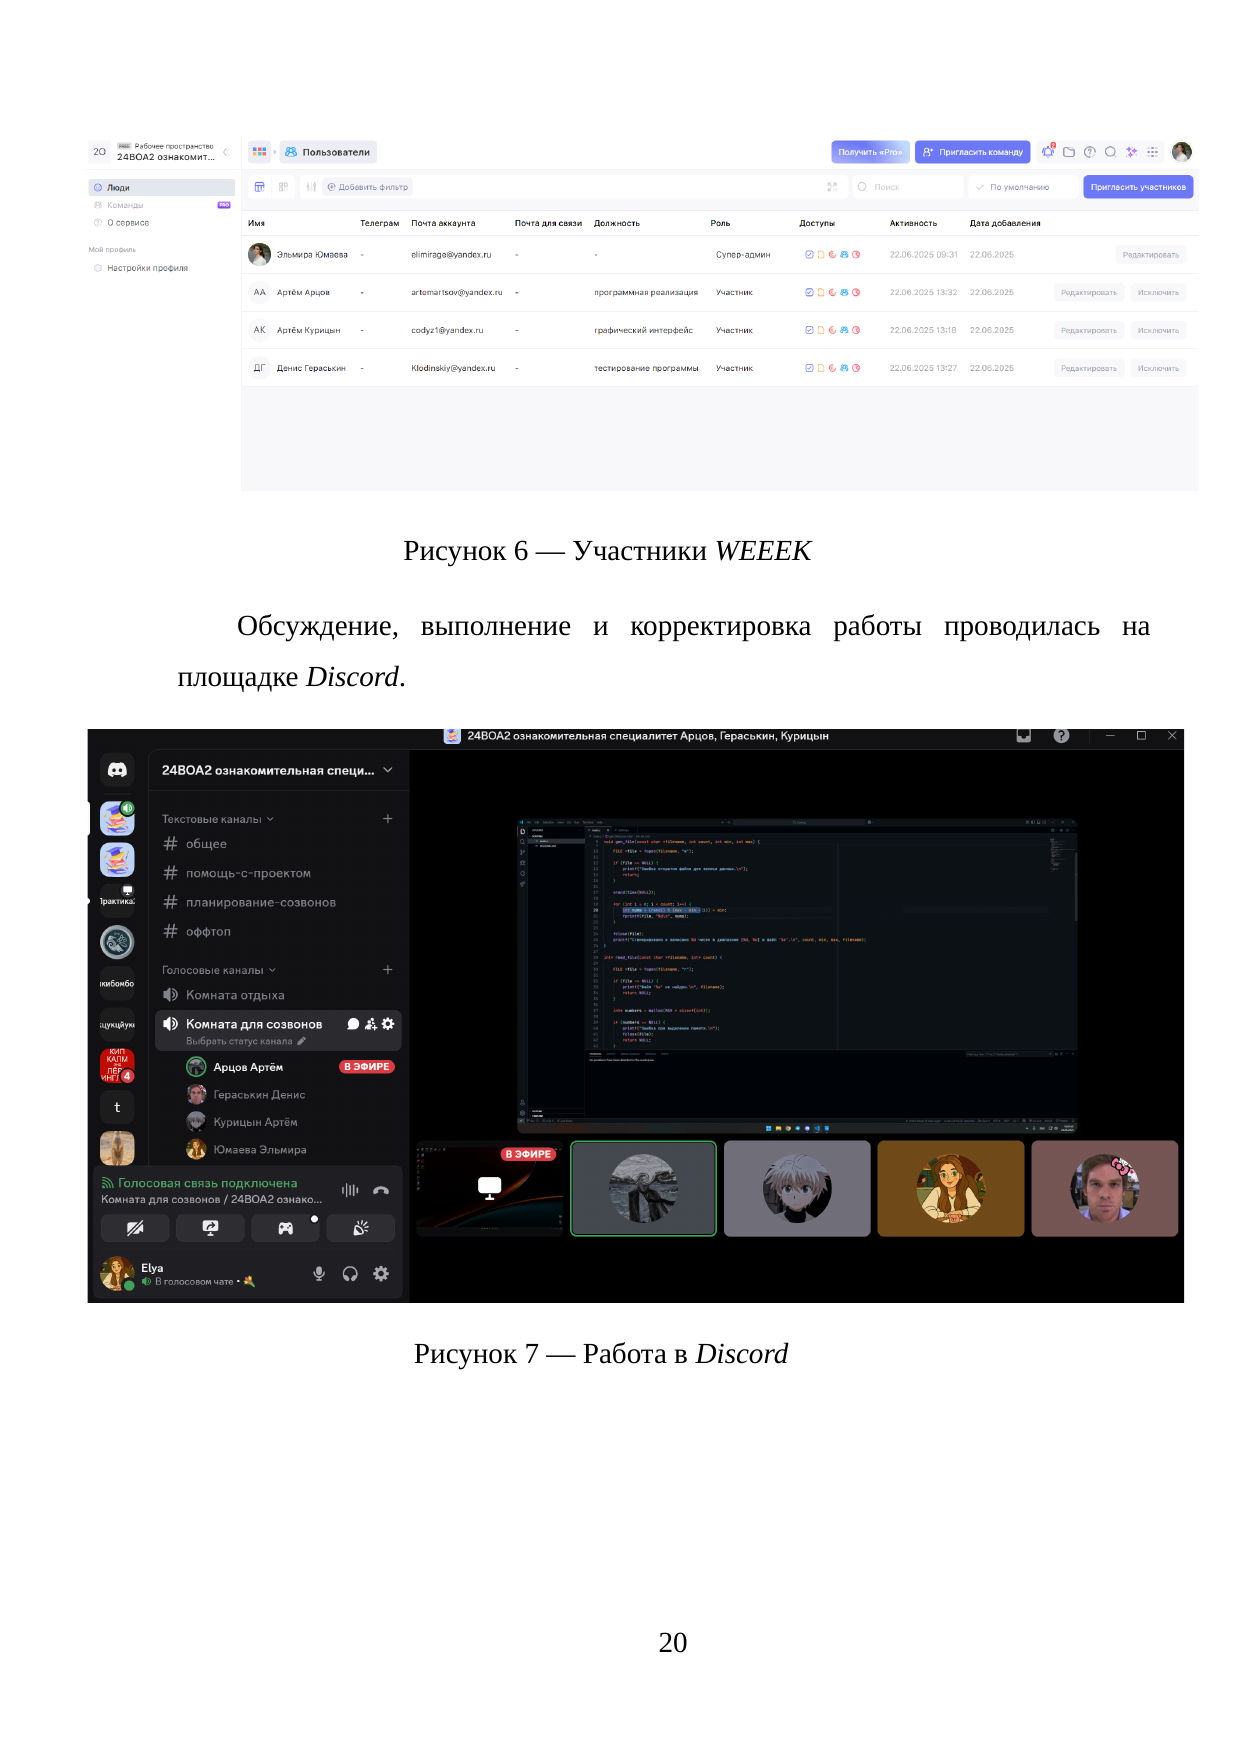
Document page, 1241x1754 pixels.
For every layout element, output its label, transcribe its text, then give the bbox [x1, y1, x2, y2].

text Обсуждение, выполнение и корректировка работы проводилась на площадке Discord. [177, 608, 1152, 692]
picture [87, 729, 1185, 1303]
picture [83, 136, 1199, 491]
